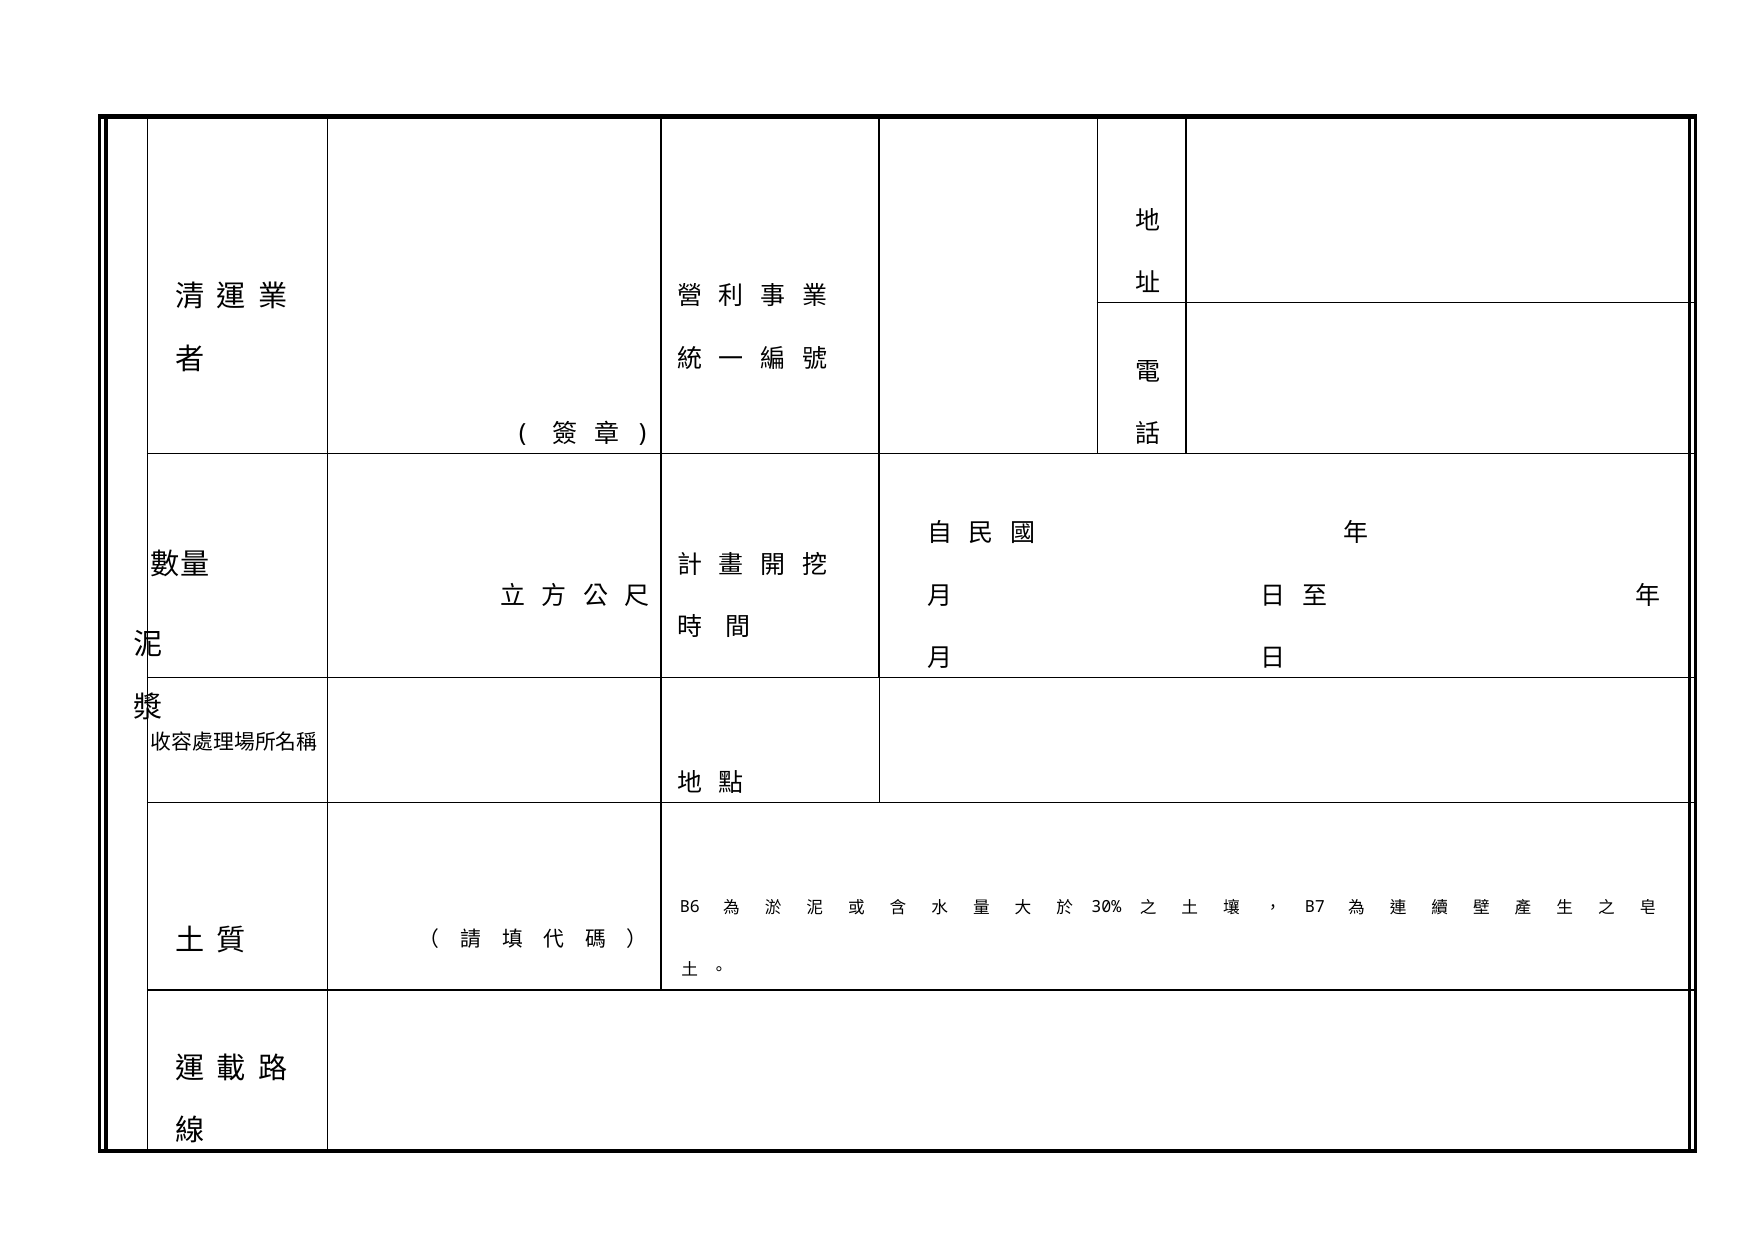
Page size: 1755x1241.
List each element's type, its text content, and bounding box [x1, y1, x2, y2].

table_cell 清運業者 [148, 119, 327, 453]
table_cell 數量 [148, 454, 327, 677]
table_cell 泥漿 [108, 119, 147, 1149]
table_cell [328, 991, 1688, 1149]
table_cell 地 址 [1098, 119, 1185, 302]
table_cell [328, 678, 660, 802]
table_cell 地點 [662, 678, 879, 802]
table_cell 立方公尺 [328, 454, 660, 677]
table_cell [880, 678, 1688, 802]
table_cell 電話 [1098, 303, 1185, 453]
table_cell [1187, 303, 1688, 453]
table_cell [1187, 119, 1688, 302]
table_cell 計畫開挖時間 [662, 454, 878, 677]
table_cell B6為淤泥或含水量大於30%之土壤，B7為連續壁產生之皂土。 [662, 803, 1688, 989]
table_cell 收容處理場所名稱 [148, 678, 327, 802]
table_cell （請填代碼） [328, 803, 660, 989]
table_cell 營利事業統一編號 [662, 119, 878, 453]
table_cell 運載路線 [148, 991, 327, 1149]
table_cell [880, 119, 1097, 453]
table_cell 土質 [148, 803, 327, 989]
table_cell 自民國 年 月 日至 年 月 日 [880, 454, 1688, 677]
table_cell (簽章) [328, 119, 660, 453]
